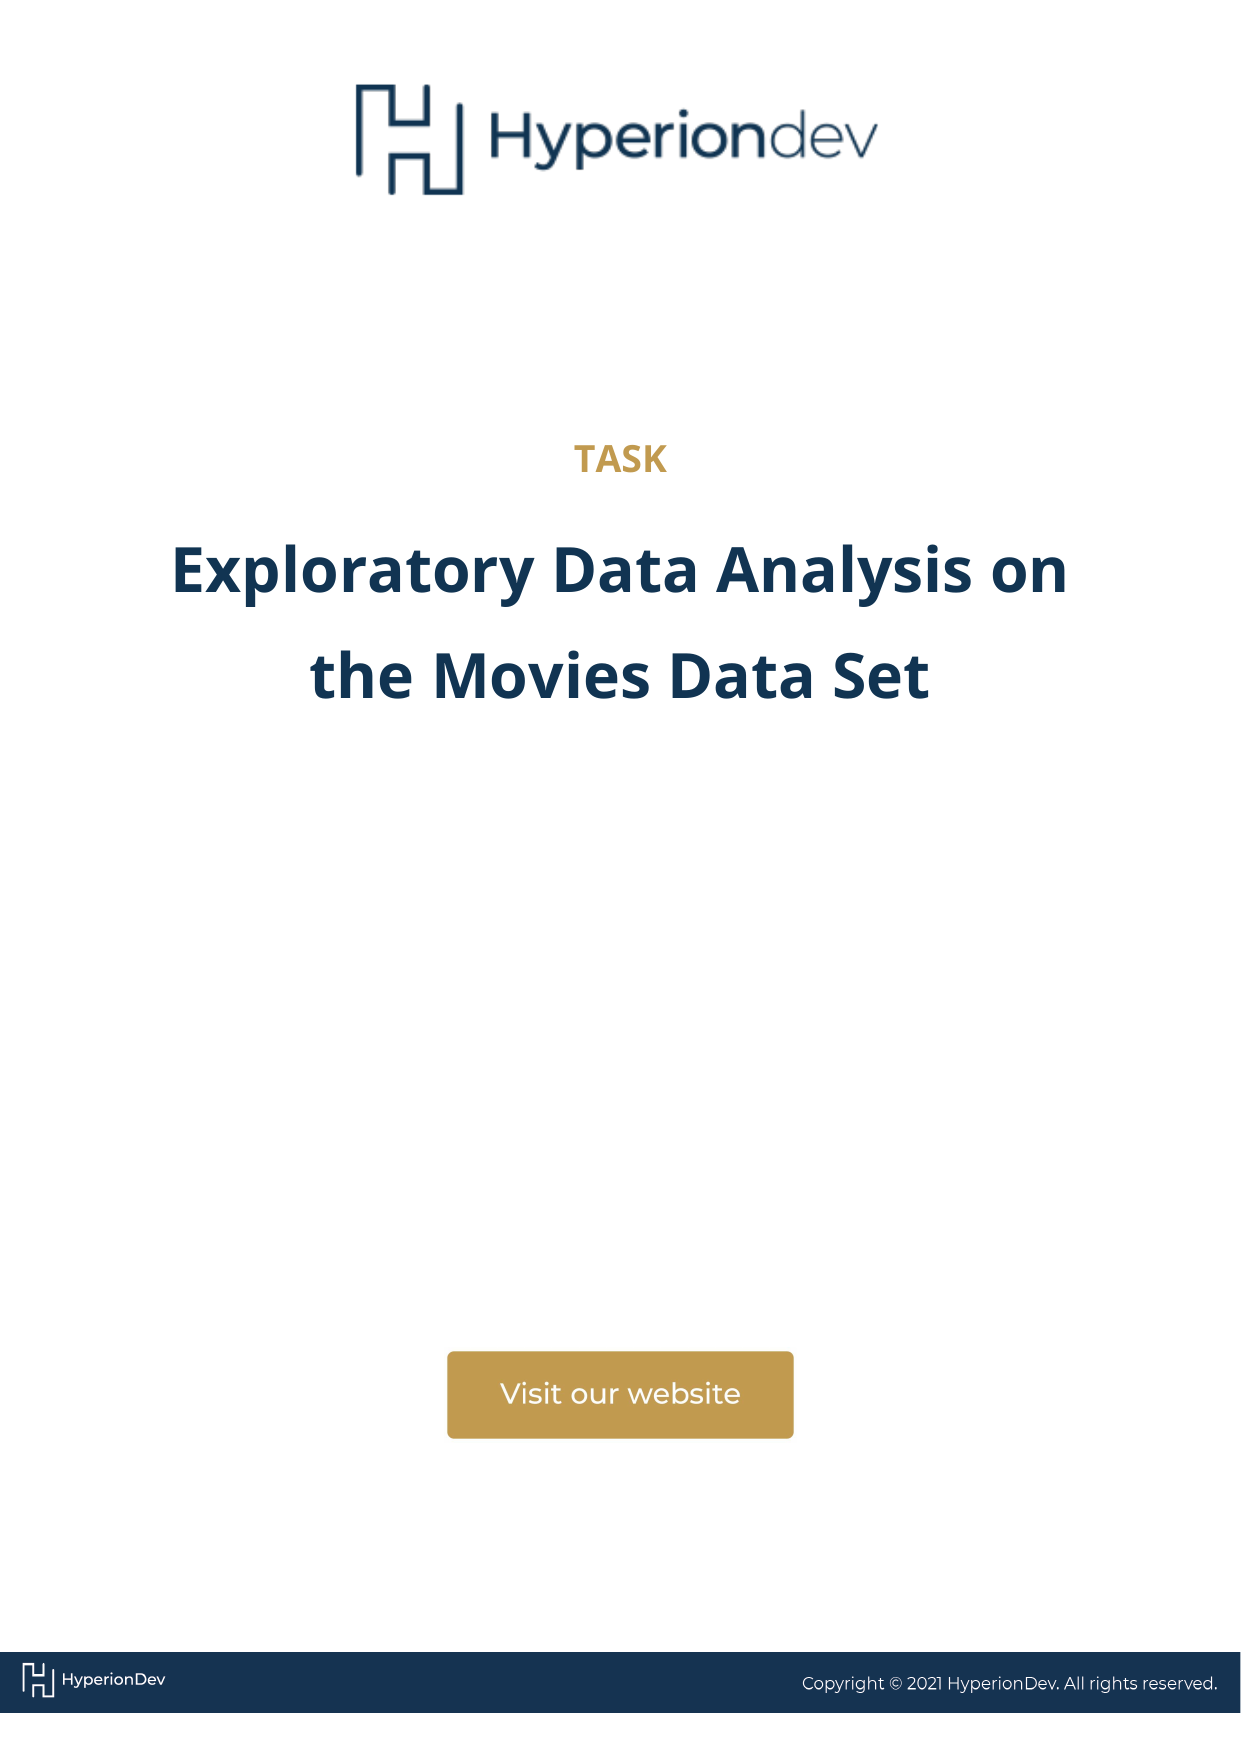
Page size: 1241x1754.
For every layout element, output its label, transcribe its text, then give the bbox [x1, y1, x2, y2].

text Exploratory Data Analysis on the Movies Data Set [150, 525, 1091, 717]
text TASK [150, 432, 1091, 483]
